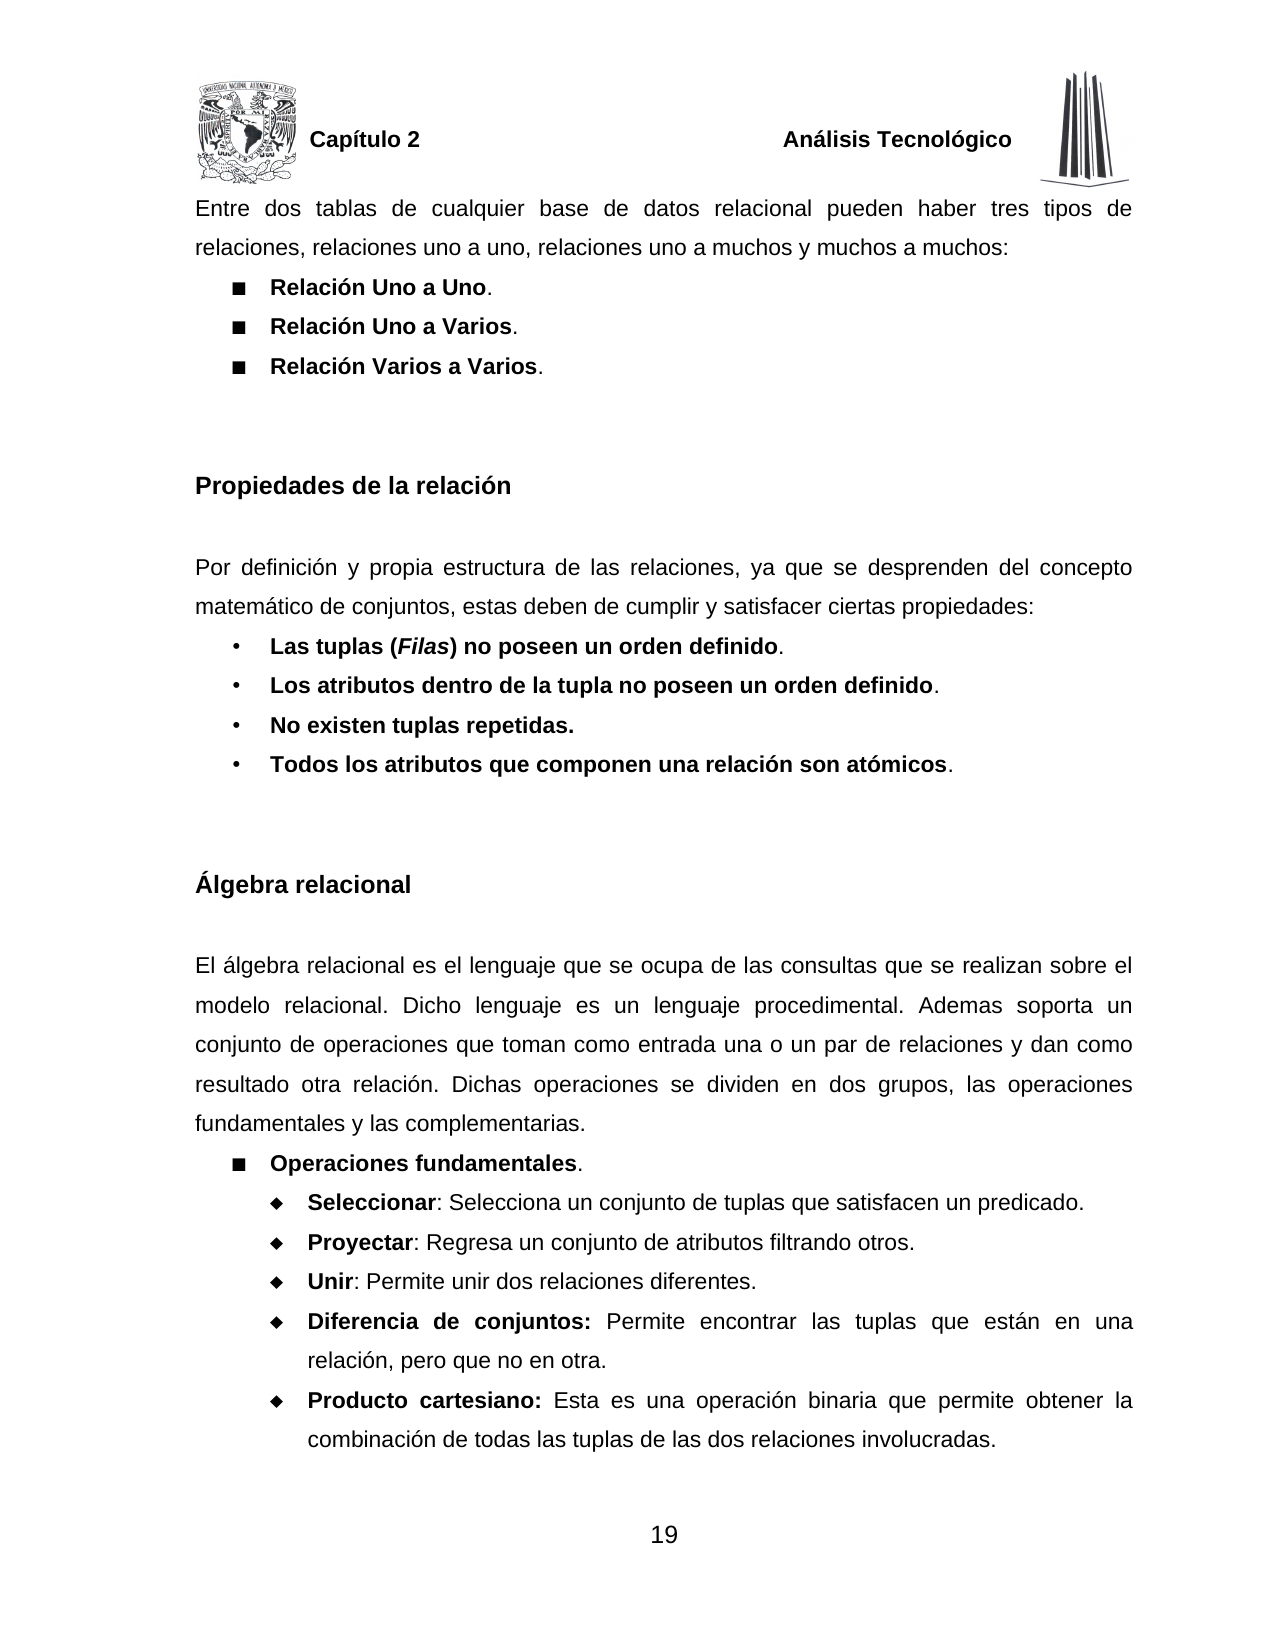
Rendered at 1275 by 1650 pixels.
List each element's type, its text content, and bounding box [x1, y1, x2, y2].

list No existen tuplas repetidas. [232, 712, 1133, 738]
list Operaciones fundamentales. [232, 1150, 1133, 1176]
list Relación Uno a Uno. [232, 274, 1133, 300]
text Propiedades de la relación [195, 471, 1133, 500]
list Diferencia de conjuntos: Permite encontrar las tuplas que están en una relación, pero que no en otra. [270, 1308, 1133, 1373]
list Relación Uno a Varios. [232, 313, 1133, 340]
list Producto cartesiano: Esta es una operación binaria que permite obtener la combinación de todas las tuplas de las dos relaciones involucradas. [270, 1387, 1133, 1452]
text Por definición y propia estructura de las relaciones, ya que se desprenden del concepto matemático de conjuntos, estas deben de cumplir y satisfacer ciertas propiedades: [195, 554, 1133, 620]
picture [1034, 65, 1136, 193]
list Seleccionar: Selecciona un conjunto de tuplas que satisfacen un predicado. [270, 1189, 1133, 1216]
list Los atributos dentro de la tupla no poseen un orden definido. [232, 672, 1133, 699]
list Relación Varios a Varios. [232, 353, 1133, 379]
list Todos los atributos que componen una relación son atómicos. [232, 751, 1133, 778]
text Álgebra relacional [195, 870, 1133, 898]
text El álgebra relacional es el lenguaje que se ocupa de las consultas que se realizan sobre el modelo relacional. Dicho lenguaje es un lenguaje procedimental. Ademas soporta un conjunto de operaciones que toman como entrada una o un par de relaciones y dan como resultado otra relación. Dichas operaciones se dividen en dos grupos, las operaciones fundamentales y las complementarias. [195, 952, 1133, 1137]
text Entre dos tablas de cualquier base de datos relacional pueden haber tres tipos de relaciones, relaciones uno a uno, relaciones uno a muchos y muchos a muchos: [195, 195, 1133, 261]
list Las tuplas (Filas) no poseen un orden definido. [232, 633, 1133, 659]
list Unir: Permite unir dos relaciones diferentes. [270, 1268, 1133, 1294]
list Proyectar: Regresa un conjunto de atributos filtrando otros. [270, 1229, 1133, 1255]
